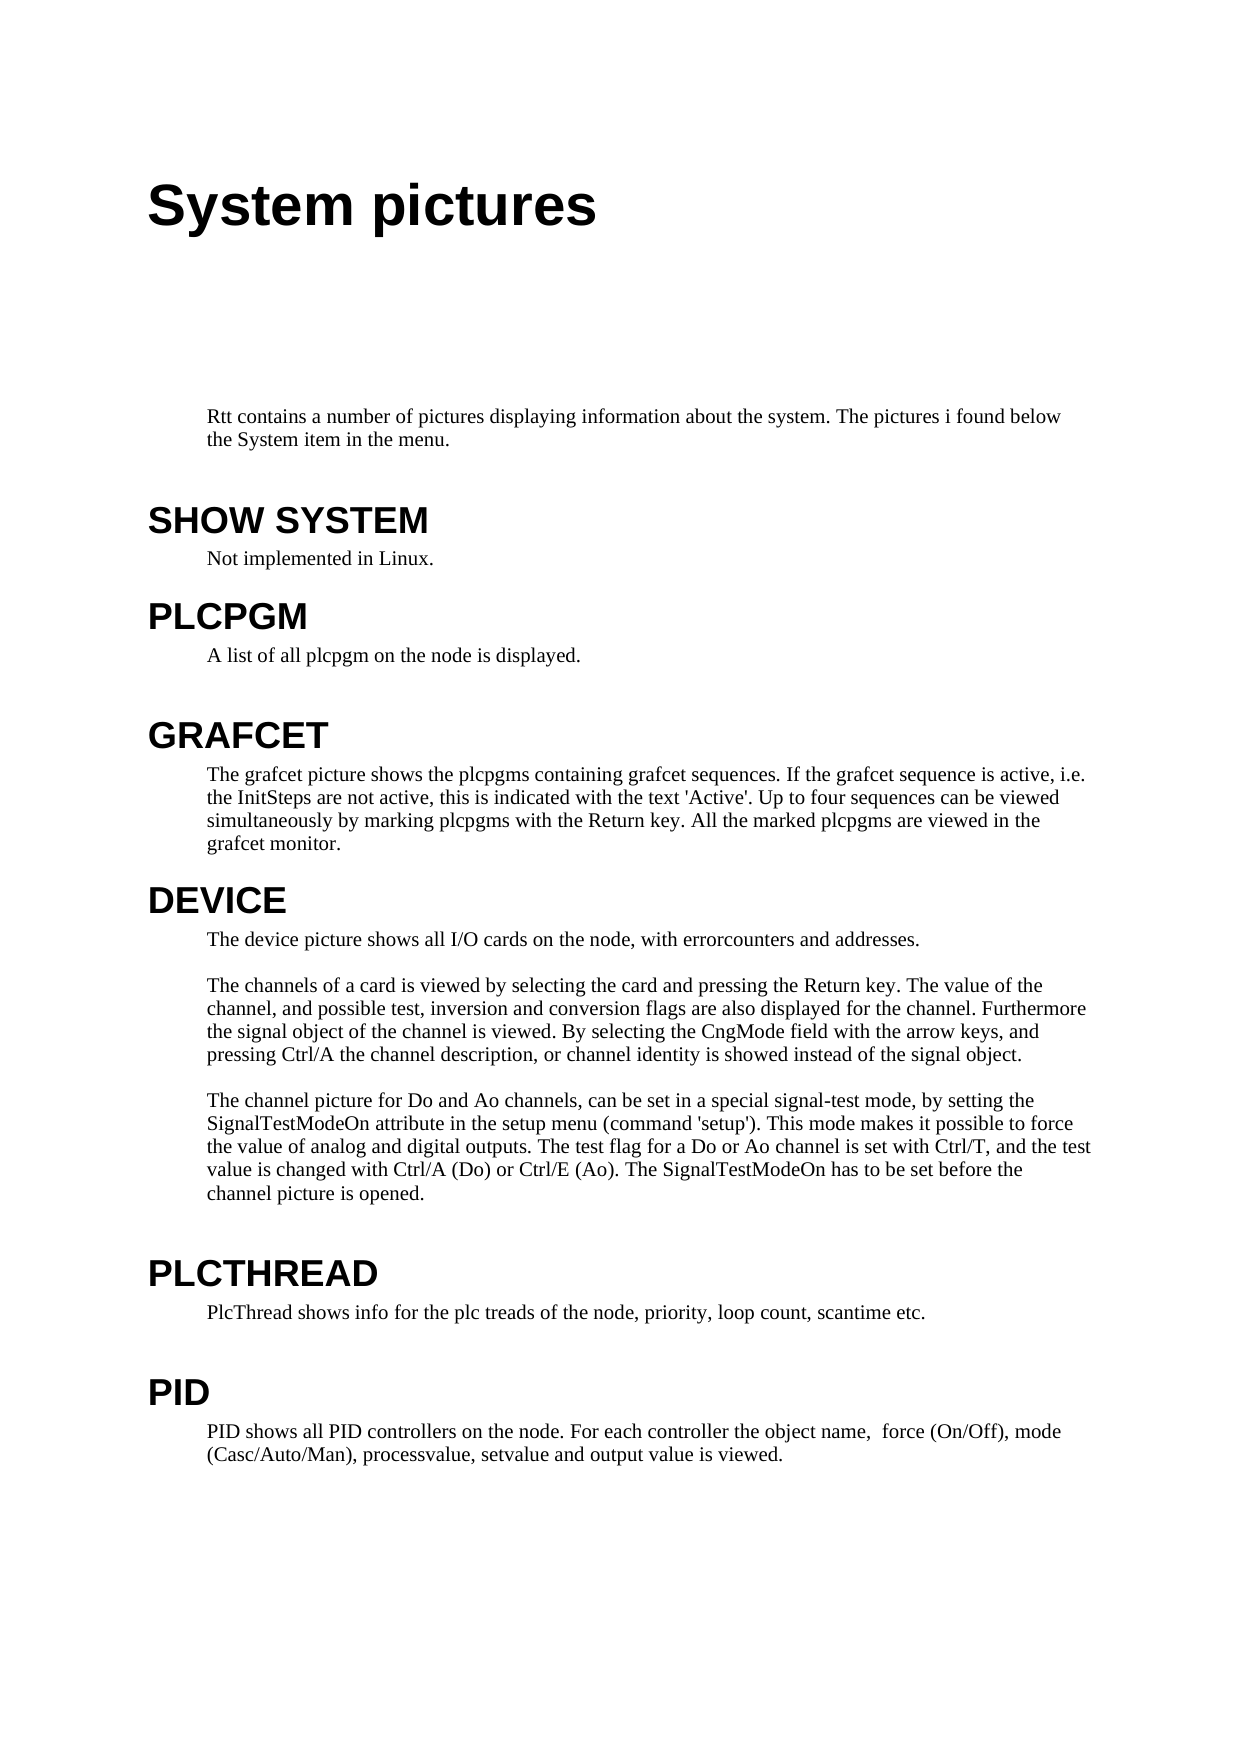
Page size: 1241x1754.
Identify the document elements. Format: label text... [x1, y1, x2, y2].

subtitle SHOW SYSTEM [148, 499, 1092, 541]
text A list of all plcpgm on the node is displayed. [207, 643, 1092, 667]
text PlcThread shows info for the plc treads of the node, priority, loop count, scantime etc. [207, 1301, 1092, 1324]
text Not implemented in Linux. [207, 547, 1092, 570]
subtitle GRAFCET [148, 714, 1092, 757]
subtitle PID [148, 1372, 1092, 1414]
subtitle PLCPGM [148, 595, 1092, 637]
text The channels of a card is viewed by selecting the card and pressing the Return key. The value of the channel, and possible test, inversion and conversion flags are also displayed for the channel. Furthermore the signal object of the channel is viewed. By selecting the CngMode field with the arrow keys, and pressing Ctrl/A the channel description, or channel identity is showed instead of the signal object. [207, 974, 1092, 1066]
text The device picture shows all I/O cards on the node, with errorcounters and addresses. [207, 928, 1092, 951]
subtitle PLCTHREAD [148, 1252, 1092, 1294]
text The grafcet picture shows the plcpgms containing grafcet sequences. If the grafcet sequence is active, i.e. the InitSteps are not active, this is indicated with the text 'Active'. Up to four sequences can be viewed simultaneously by marking plcpgms with the Return key. All the marked plcpgms are viewed in the grafcet monitor. [207, 763, 1092, 855]
subtitle DEVICE [148, 880, 1092, 922]
text The channel picture for Do and Ao channels, can be set in a special signal-test mode, by setting the SignalTestModeOn attribute in the setup menu (command 'setup'). This mode makes it possible to force the value of analog and digital outputs. The test flag for a Do or Ao channel is set with Ctrl/T, and the test value is changed with Ctrl/A (Do) or Ctrl/E (Ao). The SignalTestModeOn has to be set before the channel picture is opened. [207, 1089, 1092, 1204]
text Rtt contains a number of pictures displaying information about the system. The pictures i found below the System item in the menu. [207, 405, 1092, 451]
text PID shows all PID controllers on the node. For each controller the object name, force (On/Off), mode (Casc/Auto/Man), processvalue, setvalue and output value is viewed. [207, 1420, 1092, 1466]
subtitle System pictures [148, 173, 1092, 238]
